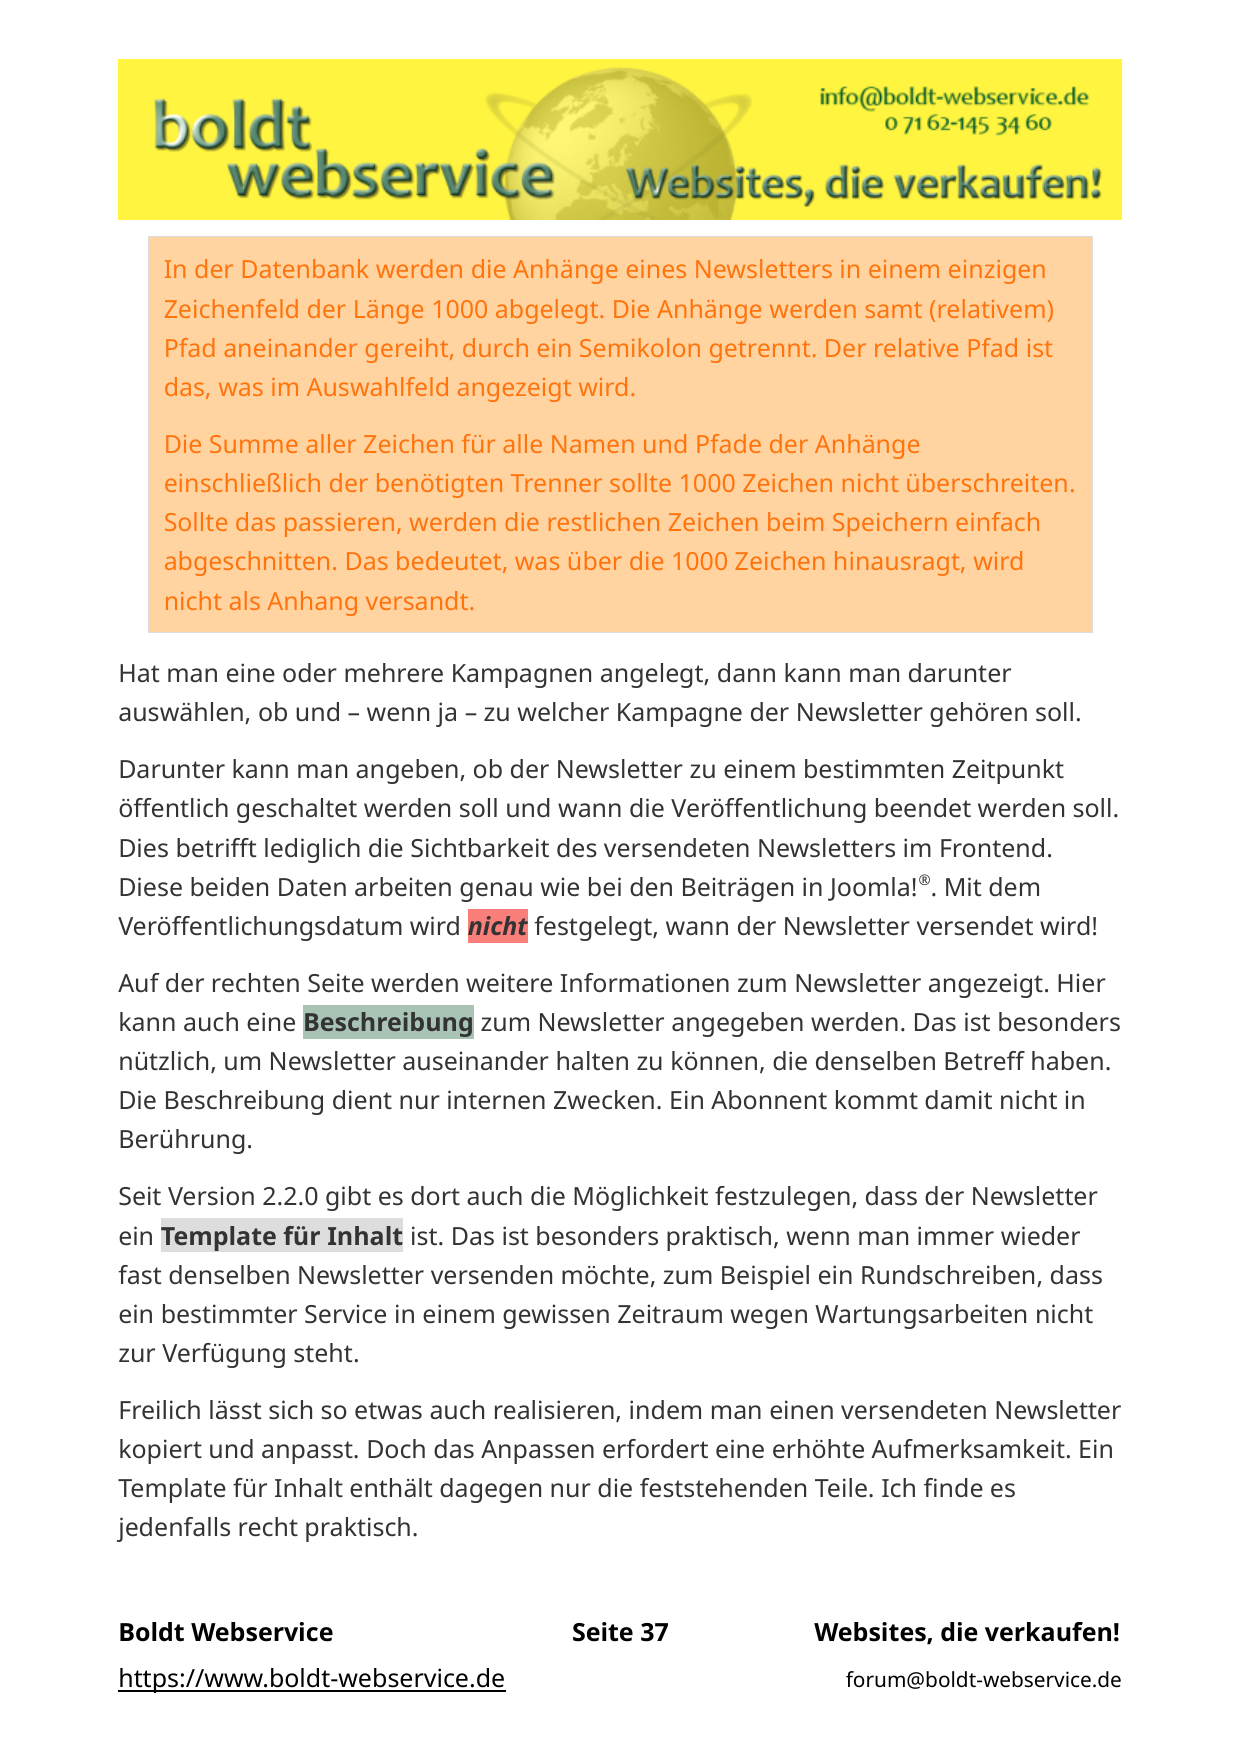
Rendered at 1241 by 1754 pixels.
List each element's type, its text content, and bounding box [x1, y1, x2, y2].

text Die Summe aller Zeichen für alle Namen und Pfade der Anhänge einschließlich der benötigten Trenner sollte 1000 Zeichen nicht überschreiten. Sollte das passieren, werden die restlichen Zeichen beim Speichern einfach abgeschnitten. Das bedeutet, was über die 1000 Zeichen hinausragt, wird nicht als Anhang versandt. [149, 411, 1092, 632]
text In der Datenbank werden die Anhänge eines Newsletters in einem einzigen Zeichenfeld der Länge 1000 abgelegt. Die Anhänge werden samt (relativem) Pfad aneinander gereiht, durch ein Semikolon getrennt. Der relative Pfad ist das, was im Auswahlfeld angezeigt wird. [149, 237, 1092, 404]
text Hat man eine oder mehrere Kampagnen angelegt, dann kann man darunter auswählen, ob und – wenn ja – zu welcher Kampagne der Newsletter gehören soll. [118, 656, 1122, 729]
text Auf der rechten Seite werden weitere Informationen zum Newsletter angezeigt. Hier kann auch eine Beschreibung zum Newsletter angegeben werden. Das ist besonders nützlich, um Newsletter auseinander halten zu können, die denselben Betreff haben. Die Beschreibung dient nur internen Zwecken. Ein Abonnent kommt damit nicht in Berührung. [118, 965, 1122, 1156]
picture [118, 59, 1123, 220]
text Darunter kann man angeben, ob der Newsletter zu einem bestimmten Zeitpunkt öffentlich geschaltet werden soll und wann die Veröffentlichung beendet werden soll. Dies betrifft lediglich die Sichtbarkeit des versendeten Newsletters im Frontend. Diese beiden Daten arbeiten genau wie bei den Beiträgen in Joomla!®. Mit dem Veröffentlichungsdatum wird nicht festgelegt, wann der Newsletter versendet wird! [118, 752, 1122, 943]
text Seit Version 2.2.0 gibt es dort auch die Möglichkeit festzulegen, dass der Newsletter ein Template für Inhalt ist. Das ist besonders praktisch, wenn man immer wieder fast denselben Newsletter versenden möchte, zum Beispiel ein Rundschreiben, dass ein bestimmter Service in einem gewissen Zeitraum wegen Wartungsarbeiten nicht zur Verfügung steht. [118, 1179, 1122, 1370]
text Freilich lässt sich so etwas auch realisieren, indem man einen versendeten Newsletter kopiert und anpasst. Doch das Anpassen erfordert eine erhöhte Aufmerksamkeit. Ein Template für Inhalt enthält dagegen nur die feststehenden Teile. Ich finde es jedenfalls recht praktisch. [118, 1392, 1122, 1544]
